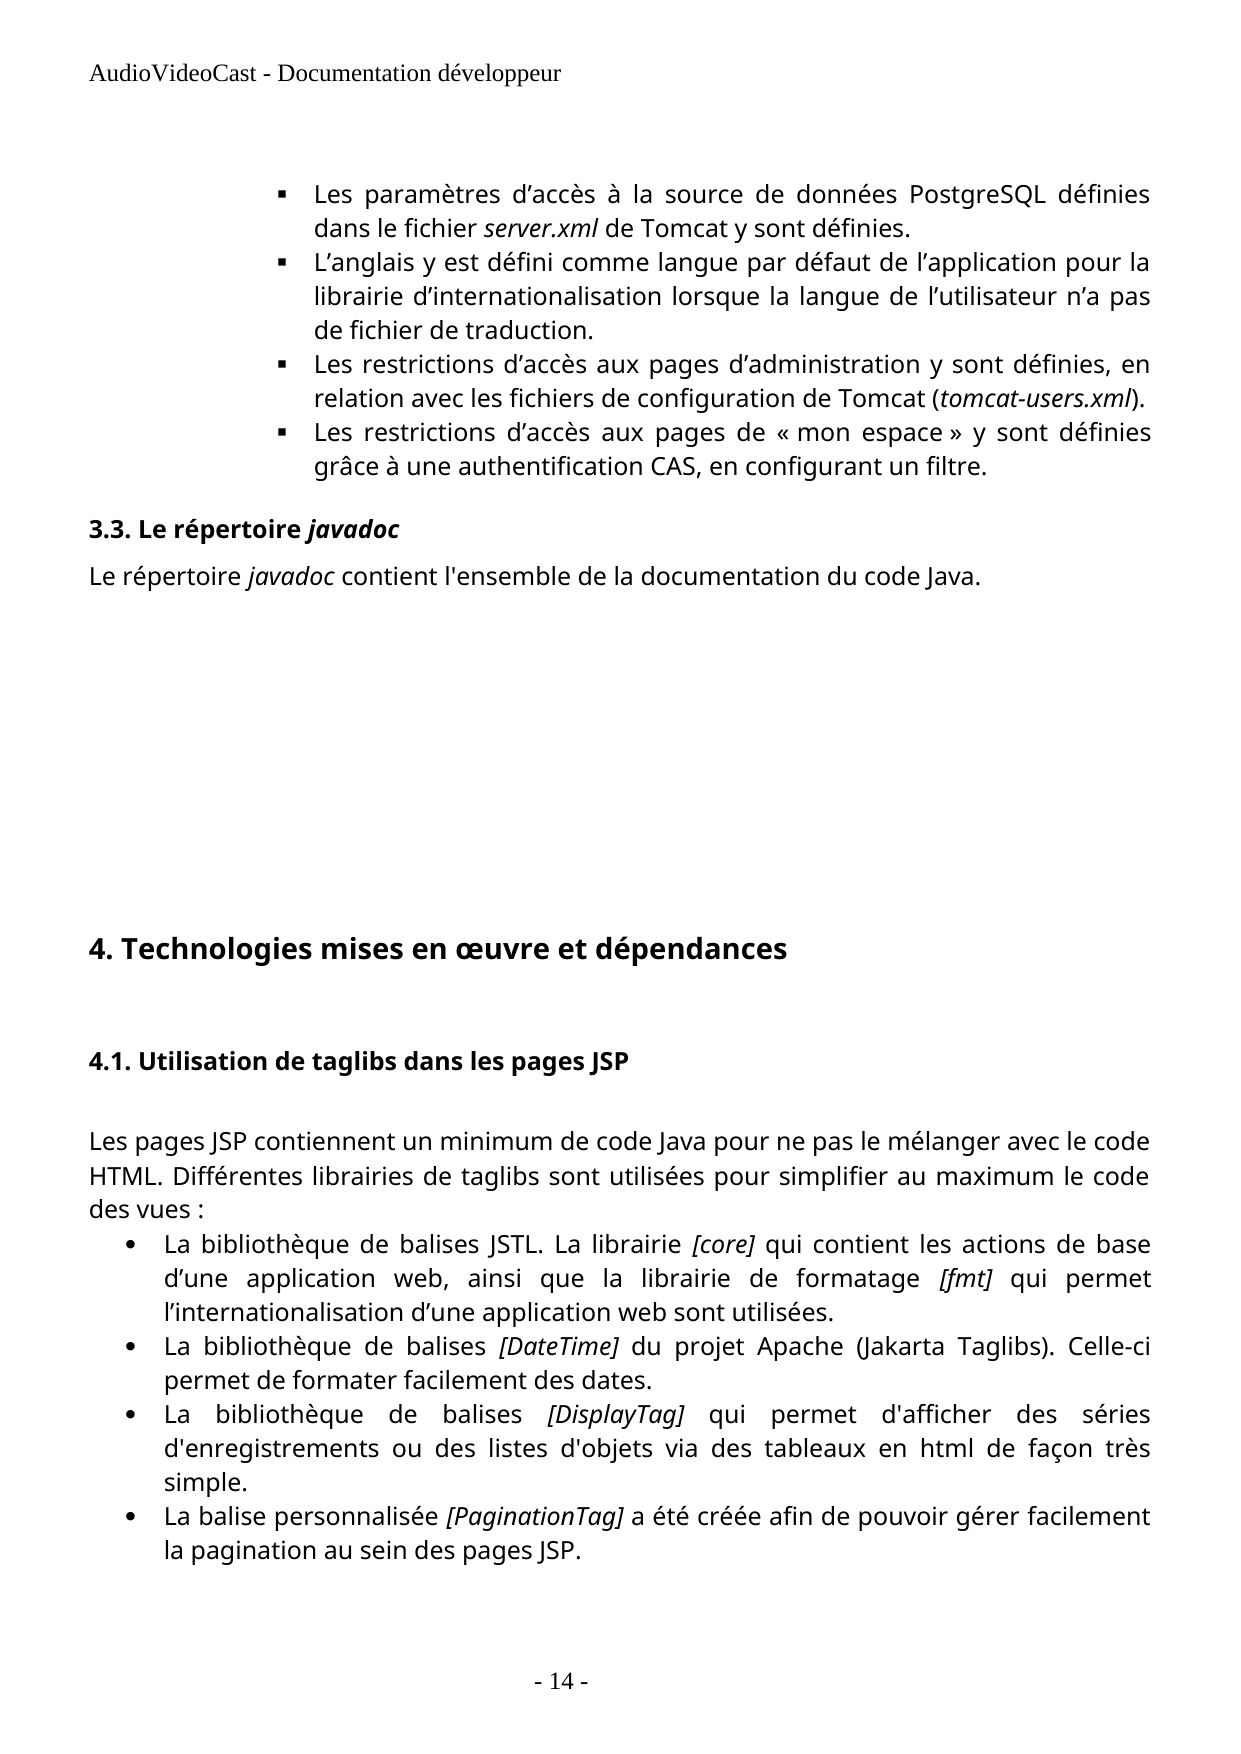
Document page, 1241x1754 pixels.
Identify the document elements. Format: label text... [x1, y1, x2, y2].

subtitle 4. Technologies mises en œuvre et dépendances [88, 928, 1152, 968]
subtitle 3.3. Le répertoire javadoc [88, 512, 1152, 546]
list Les restrictions d’accès aux pages de « mon espace » y sont définies grâce à une authentification CAS, en configurant un filtre. [276, 415, 1152, 483]
list La bibliothèque de balises [DateTime] du projet Apache (Jakarta Taglibs). Celle-ci permet de formater facilement des dates. [126, 1328, 1152, 1397]
list La balise personnalisée [PaginationTag] a été créée afin de pouvoir gérer facilement la pagination au sein des pages JSP. [126, 1499, 1152, 1567]
list La bibliothèque de balises [DisplayTag] qui permet d'afficher des séries d'enregistrements ou des listes d'objets via des tableaux en html de façon très simple. [126, 1397, 1152, 1499]
subtitle 4.1. Utilisation de taglibs dans les pages JSP [88, 1043, 1152, 1078]
text Le répertoire javadoc contient l'ensemble de la documentation du code Java. [88, 558, 1152, 592]
text Les pages JSP contiennent un minimum de code Java pour ne pas le mélanger avec le code HTML. Différentes librairies de taglibs sont utilisées pour simplifier au maximum le code des vues : [88, 1124, 1152, 1226]
list La bibliothèque de balises JSTL. La librairie [core] qui contient les actions de base d’une application web, ainsi que la librairie de formatage [fmt] qui permet l’internationalisation d’une application web sont utilisées. [126, 1226, 1152, 1328]
list L’anglais y est défini comme langue par défaut de l’application pour la librairie d’internationalisation lorsque la langue de l’utilisateur n’a pas de fichier de traduction. [276, 244, 1152, 347]
list Les restrictions d’accès aux pages d’administration y sont définies, en relation avec les fichiers de configuration de Tomcat (tomcat-users.xml). [276, 347, 1152, 415]
list Les paramètres d’accès à la source de données PostgreSQL définies dans le fichier server.xml de Tomcat y sont définies. [276, 176, 1152, 244]
